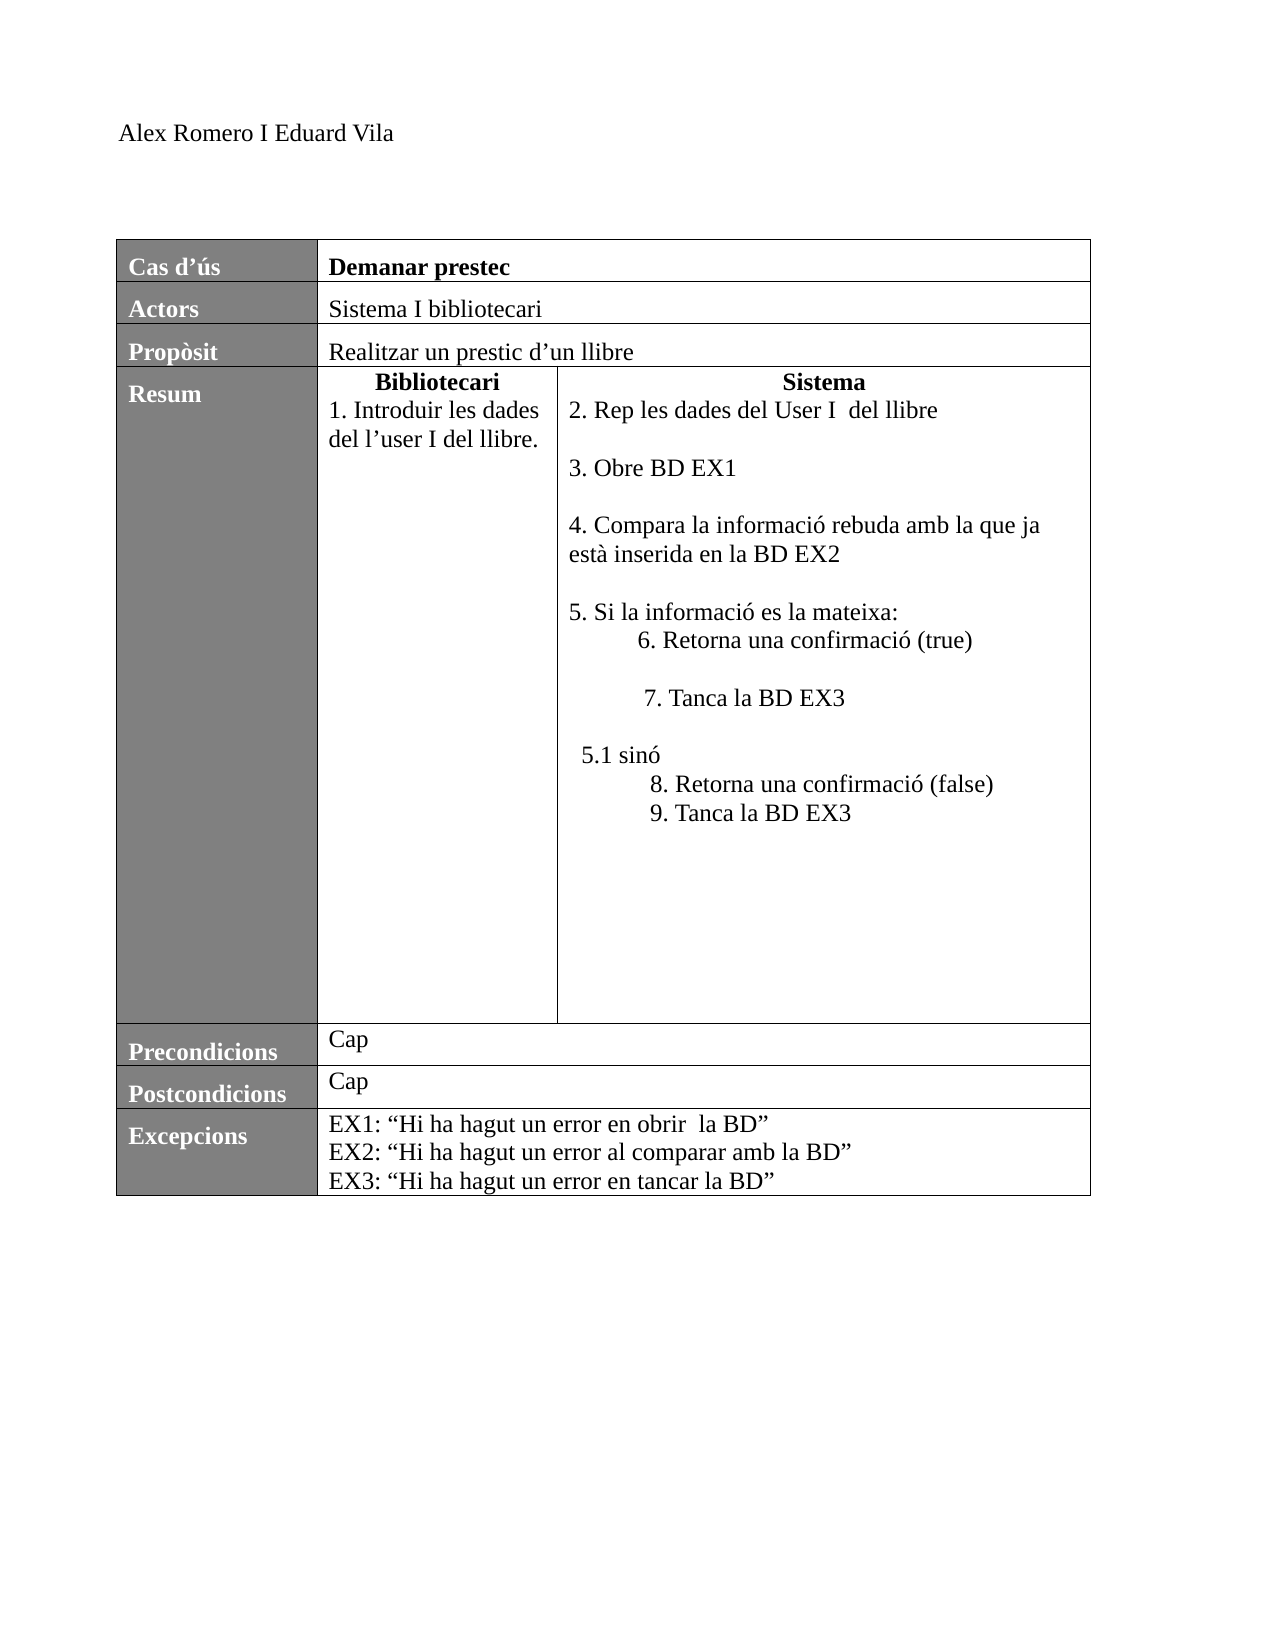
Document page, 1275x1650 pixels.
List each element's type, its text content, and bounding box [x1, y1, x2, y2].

table_cell Bibliotecari 1. Introduir les dades del l’user I del llibre. [318, 367, 557, 1023]
table_cell Propòsit [117, 324, 317, 366]
table_header Demanar prestec [318, 240, 1090, 281]
table_cell Postcondicions [117, 1066, 317, 1108]
table_cell Precondicions [117, 1024, 317, 1065]
table_cell Realitzar un prestic d’un llibre [318, 324, 1090, 366]
table_cell Sistema I bibliotecari [318, 282, 1090, 323]
table_cell Cap [318, 1024, 1090, 1065]
table_cell Actors [117, 282, 317, 323]
table_cell Resum [117, 367, 317, 1023]
table_cell Excepcions [117, 1109, 317, 1195]
table_header Cas d’ús [117, 240, 317, 281]
table_cell Cap [318, 1066, 1090, 1108]
table_cell Sistema 2. Rep les dades del User I del llibre 3. Obre BD EX1 4. Compara la informació rebuda amb la que ja està inserida en la BD EX2 5. Si la informació es la mateixa: 6. Retorna una confirmació (true) 7. Tanca la BD EX3 5.1 sinó 8. Retorna una confirmació (false) 9. Tanca la BD EX3 [558, 367, 1090, 1023]
table_cell EX1: “Hi ha hagut un error en obrir la BD” EX2: “Hi ha hagut un error al comparar amb la BD” EX3: “Hi ha hagut un error en tancar la BD” [318, 1109, 1090, 1195]
